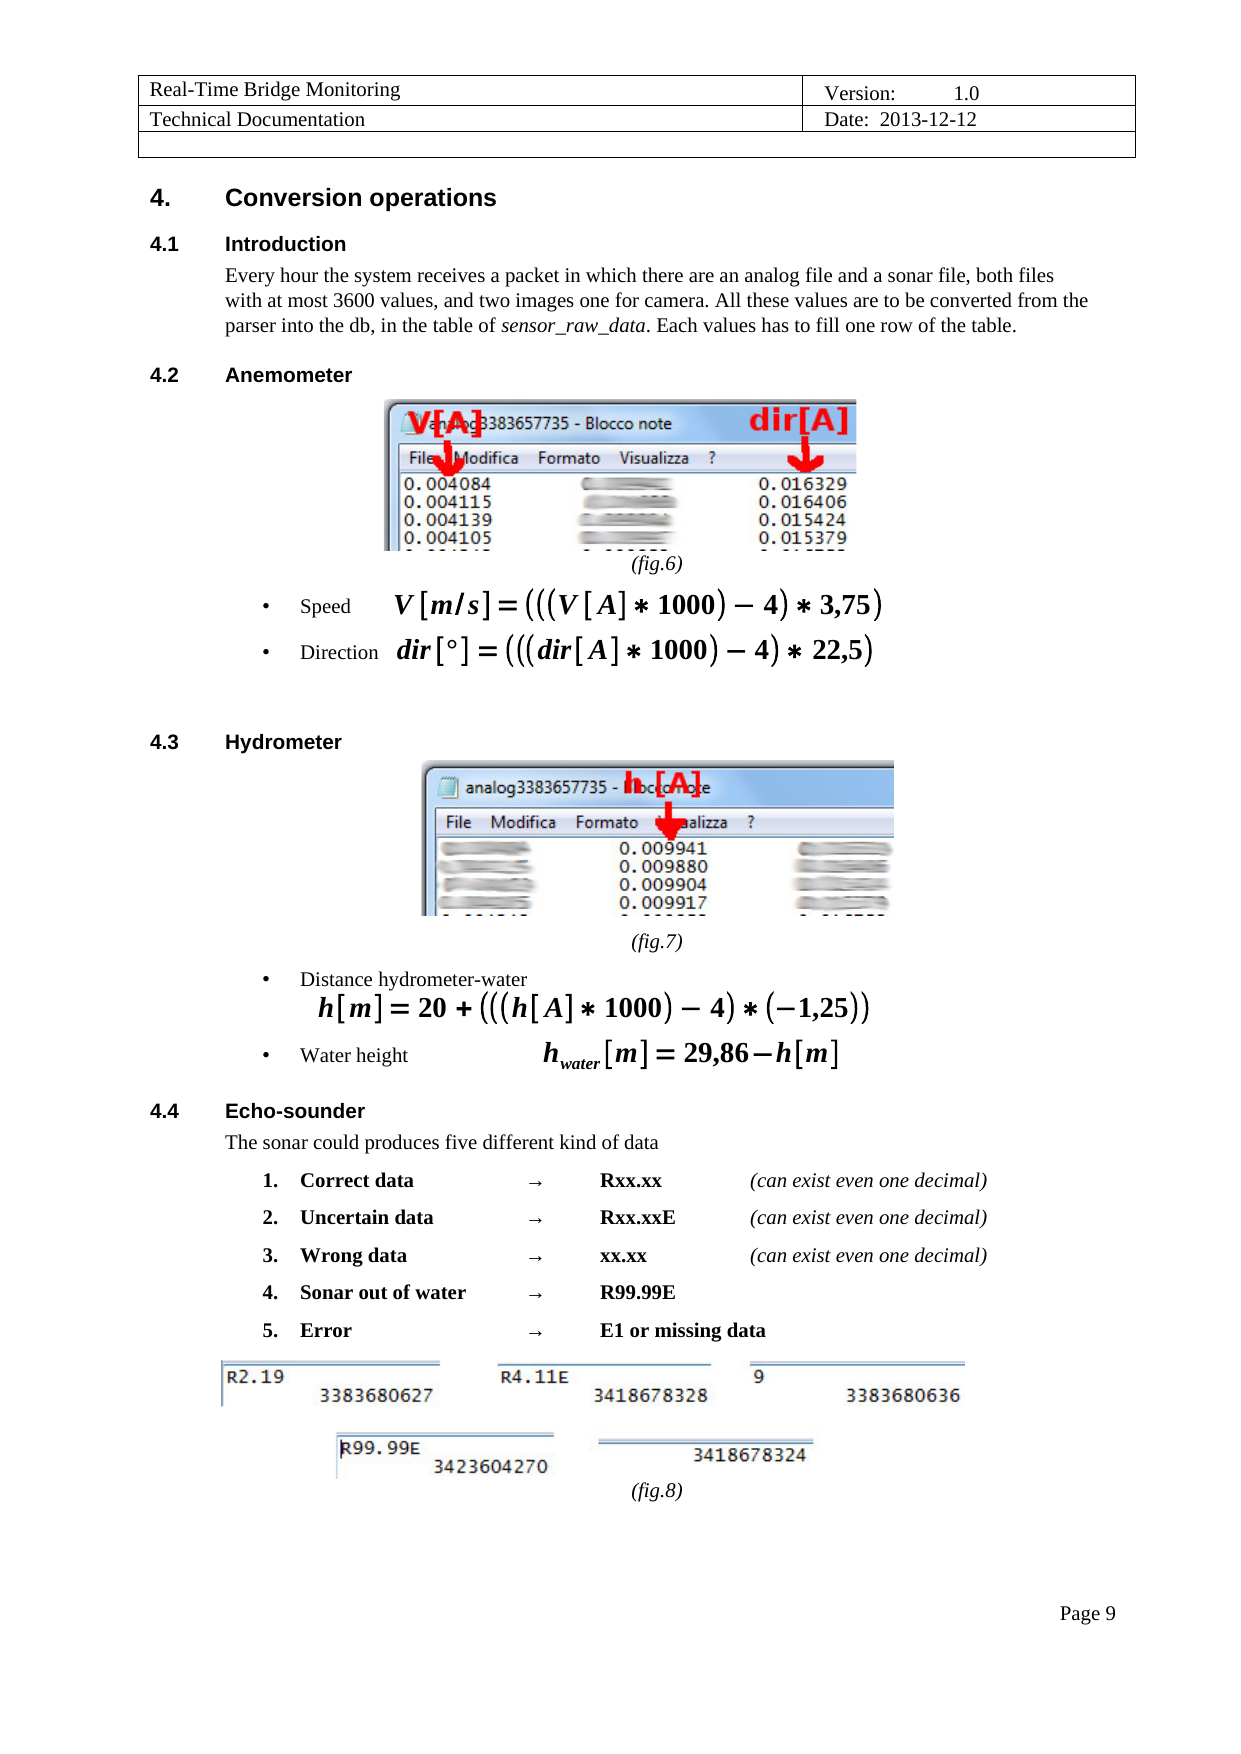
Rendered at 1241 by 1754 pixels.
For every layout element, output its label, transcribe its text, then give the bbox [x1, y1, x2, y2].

list Speed [782, 588, 878, 621]
list Speed [551, 588, 722, 621]
picture [221, 1360, 965, 1479]
list Direction [530, 633, 714, 667]
subtitle Introduction [150, 231, 1090, 256]
list Speed [876, 588, 1090, 621]
list Distance hydrometer-water [262, 966, 1090, 1024]
text (fig.7) [225, 928, 1090, 953]
list Wrong data → xx.xx (can exist even one decimal) [262, 1242, 1090, 1267]
subtitle Echo-sounder [150, 1098, 1090, 1123]
text (fig.6) [225, 393, 1090, 575]
text Every hour the system receives a packet in which there are an analog file and a sonar file, both files with at most 3600 values, and two images one for camera. All these values are to be converted from the parser into the db, in the table of sensor_raw_data. Each values has to fill one row of the table. [225, 262, 1090, 337]
picture [383, 399, 857, 551]
picture [421, 760, 894, 916]
subtitle Anemometer [150, 362, 1090, 387]
list Speed [529, 588, 543, 621]
subtitle Hydrometer [150, 729, 1090, 754]
list Direction [711, 633, 775, 667]
subtitle Conversion operations [150, 183, 1090, 212]
list Direction [510, 633, 523, 667]
list Sonar out of water → R99.99E [262, 1279, 1090, 1304]
list Direction [521, 633, 532, 667]
list Speed [719, 588, 784, 621]
list Correct data → Rxx.xx (can exist even one decimal) [262, 1167, 1090, 1192]
list Error → E1 or missing data [262, 1317, 1090, 1342]
list Direction [866, 633, 1090, 667]
list Direction [772, 633, 869, 667]
list Water height [262, 1036, 1090, 1073]
list Uncertain data → Rxx.xxE (can exist even one decimal) [262, 1204, 1090, 1229]
text The sonar could produces five different kind of data [225, 1129, 1090, 1154]
list Speed [540, 588, 553, 621]
list Speed [262, 588, 532, 621]
list Direction [262, 633, 512, 667]
text (fig.8) [225, 1354, 1090, 1502]
